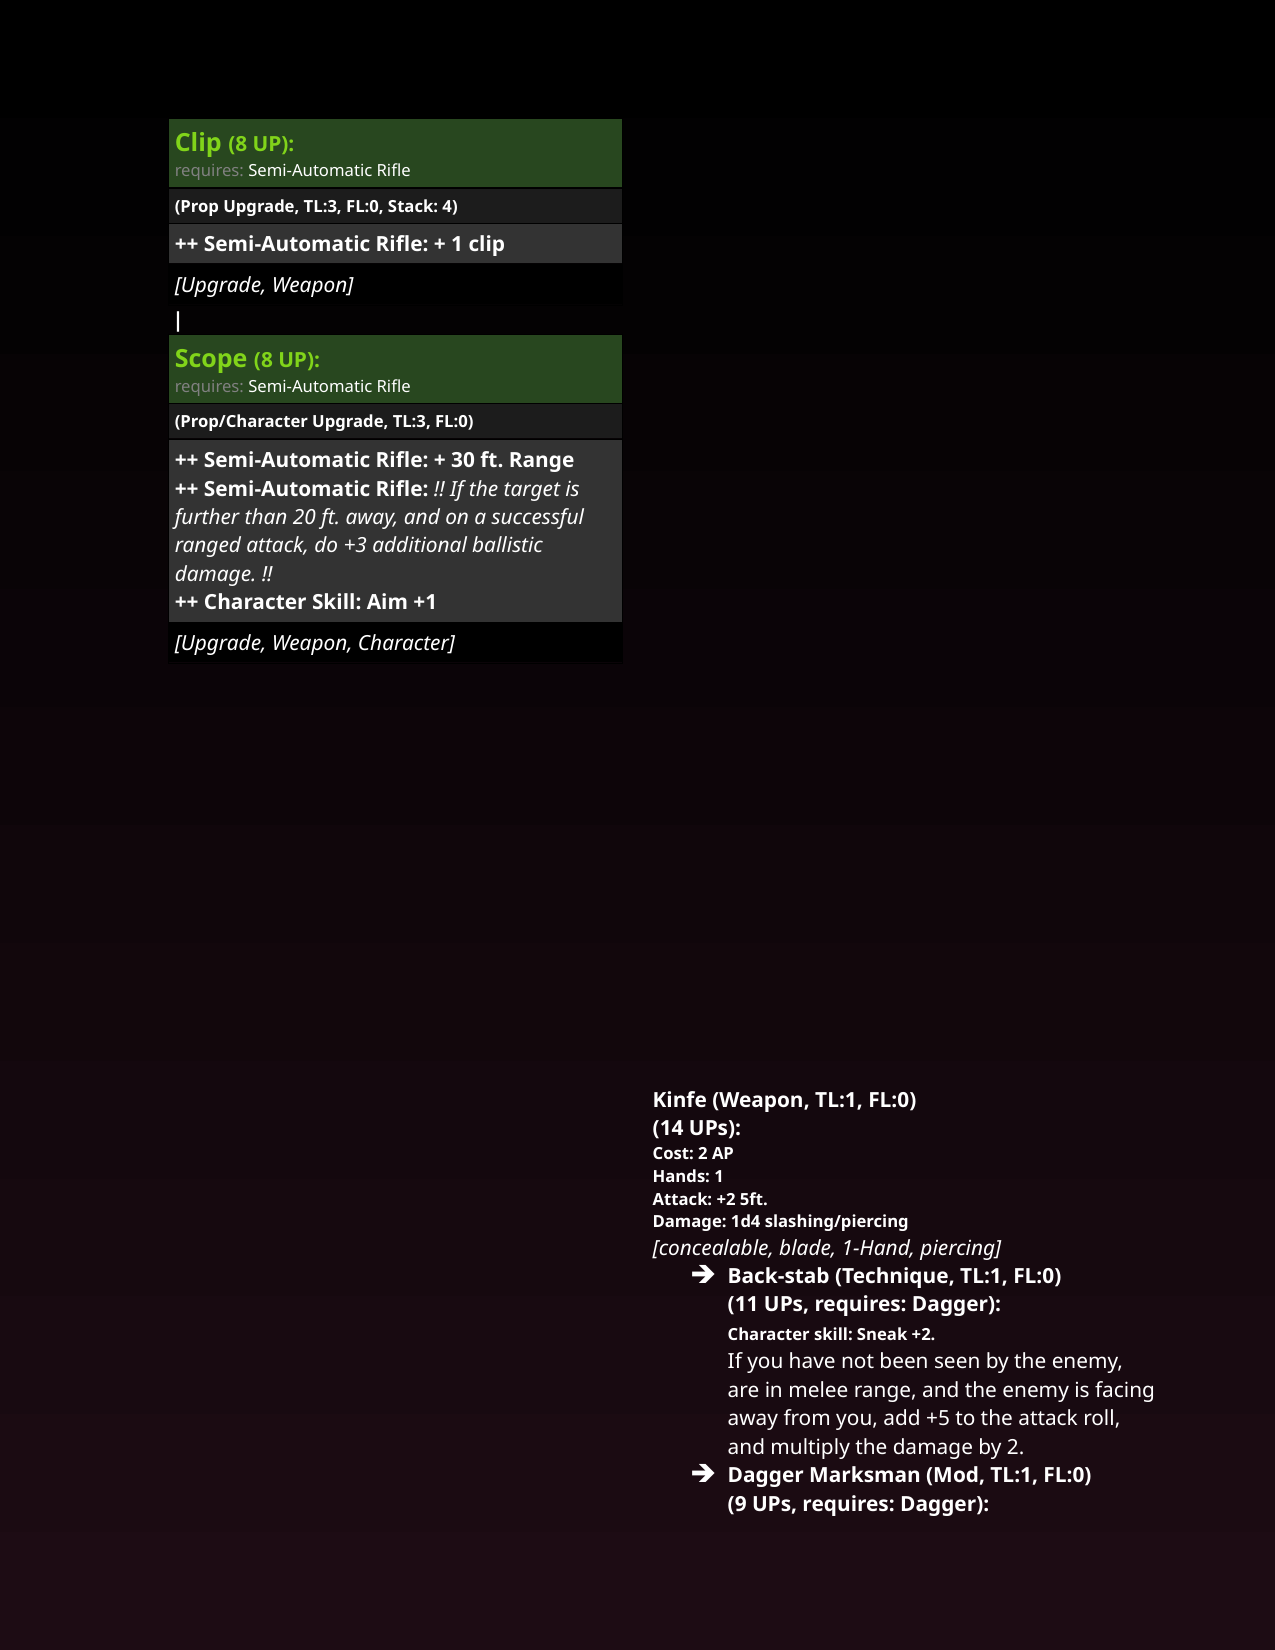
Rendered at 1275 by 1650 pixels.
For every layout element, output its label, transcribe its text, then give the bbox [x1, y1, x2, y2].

text | [118, 306, 622, 334]
text Attack: +2 5ft. [652, 1187, 1157, 1210]
list Back-stab (Technique, TL:1, FL:0) [690, 1261, 1157, 1289]
table_header Clip (8 UP): requires: Semi-Automatic Rifle [169, 119, 622, 187]
table_cell [Upgrade, Weapon, Character] [169, 623, 622, 662]
text Damage: 1d4 slashing/piercing [652, 1210, 1157, 1233]
list If you have not been seen by the enemy, are in melee range, and the enemy is facing away from you, add +5 to the attack roll, and multiply the damage by 2. [690, 1346, 1157, 1460]
text Cost: 2 AP [652, 1142, 1157, 1164]
table_cell (Prop/Character Upgrade, TL:3, FL:0) [169, 404, 622, 438]
table_cell (Prop Upgrade, TL:3, FL:0, Stack: 4) [169, 189, 622, 223]
text (14 UPs): [652, 1113, 1157, 1142]
list (11 UPs, requires: Dagger): [690, 1289, 1157, 1318]
text Kinfe (Weapon, TL:1, FL:0) [652, 1085, 1157, 1113]
text Hands: 1 [652, 1164, 1157, 1187]
text [concealable, blade, 1-Hand, piercing] [652, 1233, 1157, 1261]
table_cell ++ Semi-Automatic Rifle: + 30 ft. Range ++ Semi-Automatic Rifle: !! If the target is further than 20 ft. away, and on a successful ranged attack, do +3 additional ballistic damage. !! ++ Character Skill: Aim +1 [169, 440, 622, 622]
list Dagger Marksman (Mod, TL:1, FL:0) [690, 1460, 1157, 1489]
list (9 UPs, requires: Dagger): [690, 1489, 1157, 1517]
table_cell [Upgrade, Weapon] [169, 265, 622, 304]
list Character skill: Sneak +2. [690, 1318, 1157, 1346]
table_header Scope (8 UP): requires: Semi-Automatic Rifle [169, 335, 622, 403]
table_cell ++ Semi-Automatic Rifle: + 1 clip [169, 224, 622, 263]
